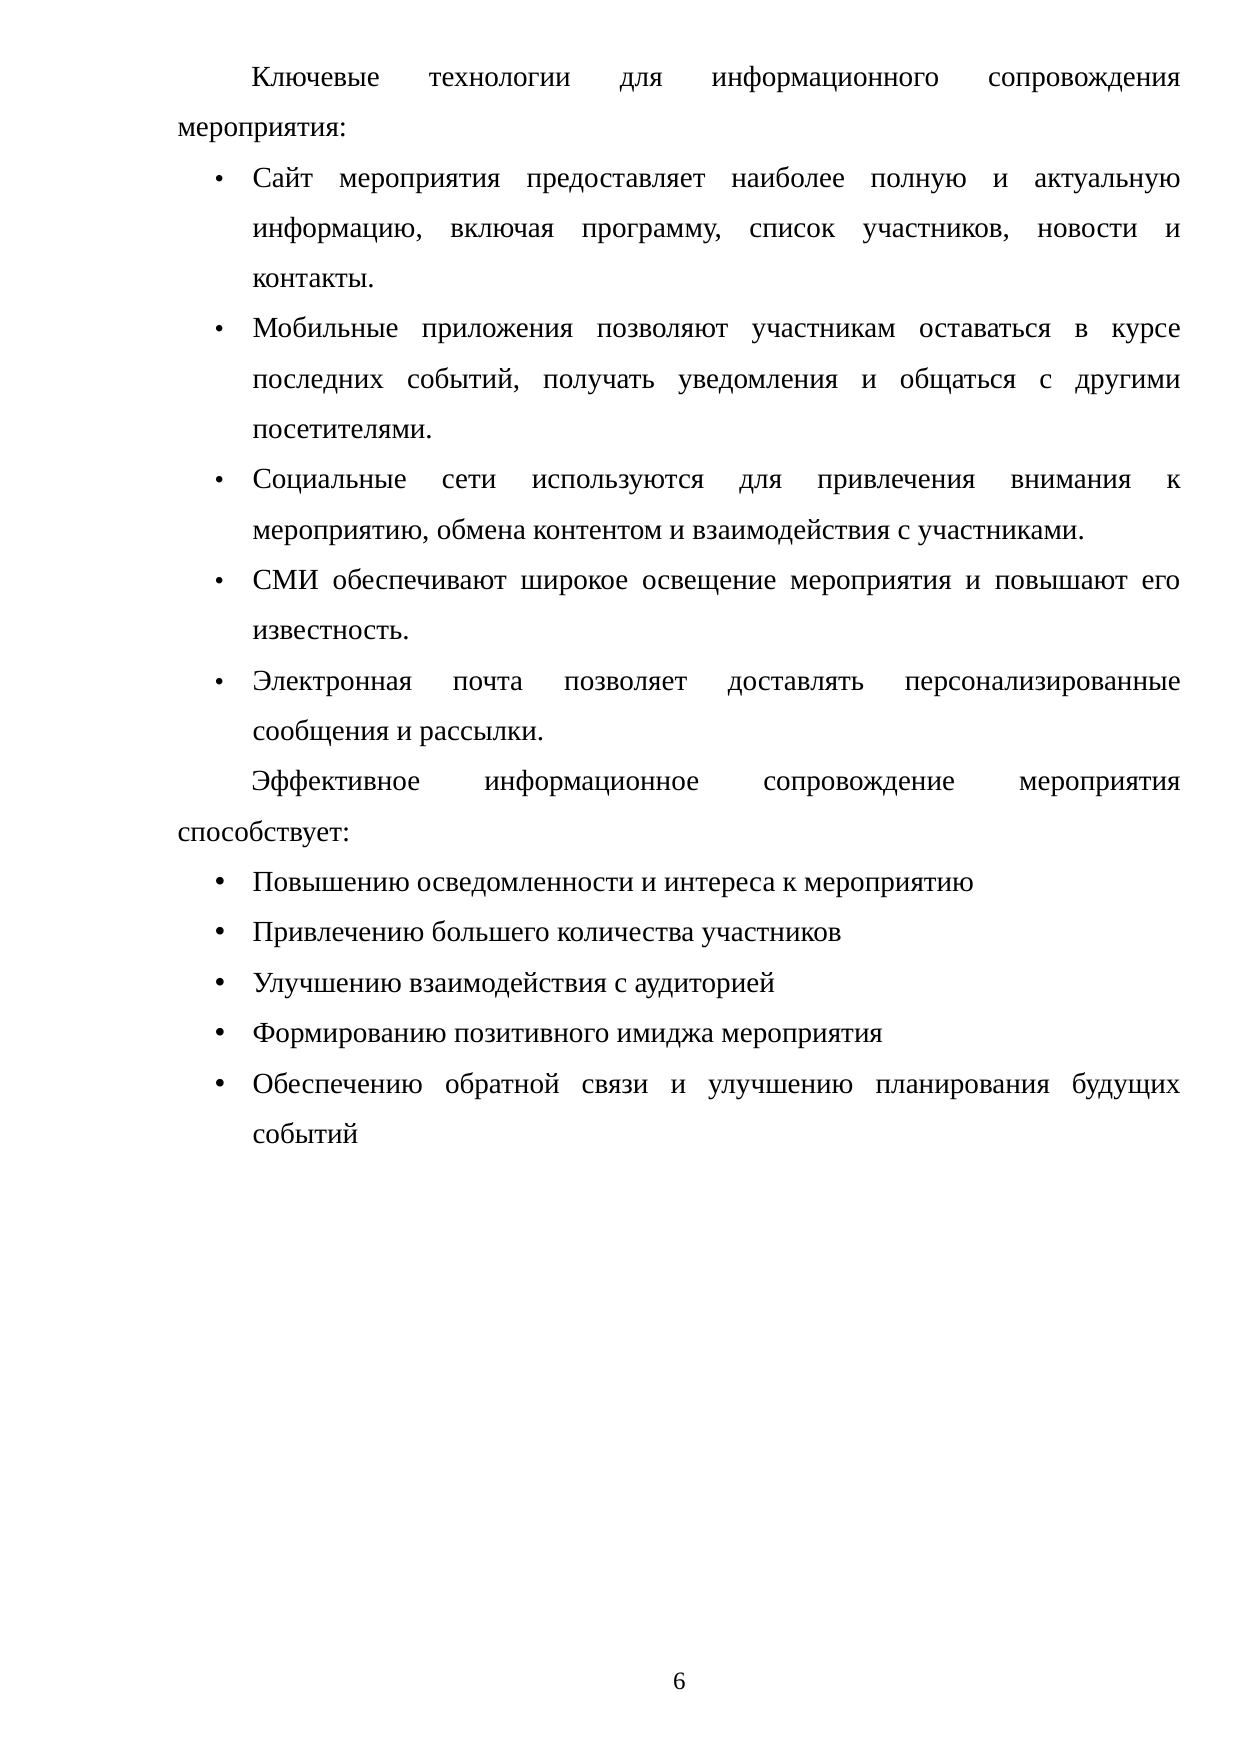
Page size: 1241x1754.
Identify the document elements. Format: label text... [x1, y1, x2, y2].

list Обеспечению обратной связи и улучшению планирования будущих событий [215, 1066, 1181, 1150]
list Повышению осведомленности и интереса к мероприятию [215, 864, 1181, 898]
text Эффективное информационное сопровождение мероприятия способствует: [177, 763, 1181, 847]
list Социальные сети используются для привлечения внимания к мероприятию, обмена контентом и взаимодействия с участниками. [215, 462, 1181, 545]
list СМИ обеспечивают широкое освещение мероприятия и повышают его известность. [215, 562, 1181, 646]
list Электронная почта позволяет доставлять персонализированные сообщения и рассылки. [215, 663, 1181, 747]
list Формированию позитивного имиджа мероприятия [215, 1015, 1181, 1049]
list Мобильные приложения позволяют участникам оставаться в курсе последних событий, получать уведомления и общаться с другими посетителями. [215, 311, 1181, 445]
text Ключевые технологии для информационного сопровождения мероприятия: [177, 59, 1181, 143]
list Сайт мероприятия предоставляет наиболее полную и актуальную информацию, включая программу, список участников, новости и контакты. [215, 160, 1181, 294]
list Привлечению большего количества участников [215, 914, 1181, 948]
list Улучшению взаимодействия с аудиторией [215, 965, 1181, 998]
